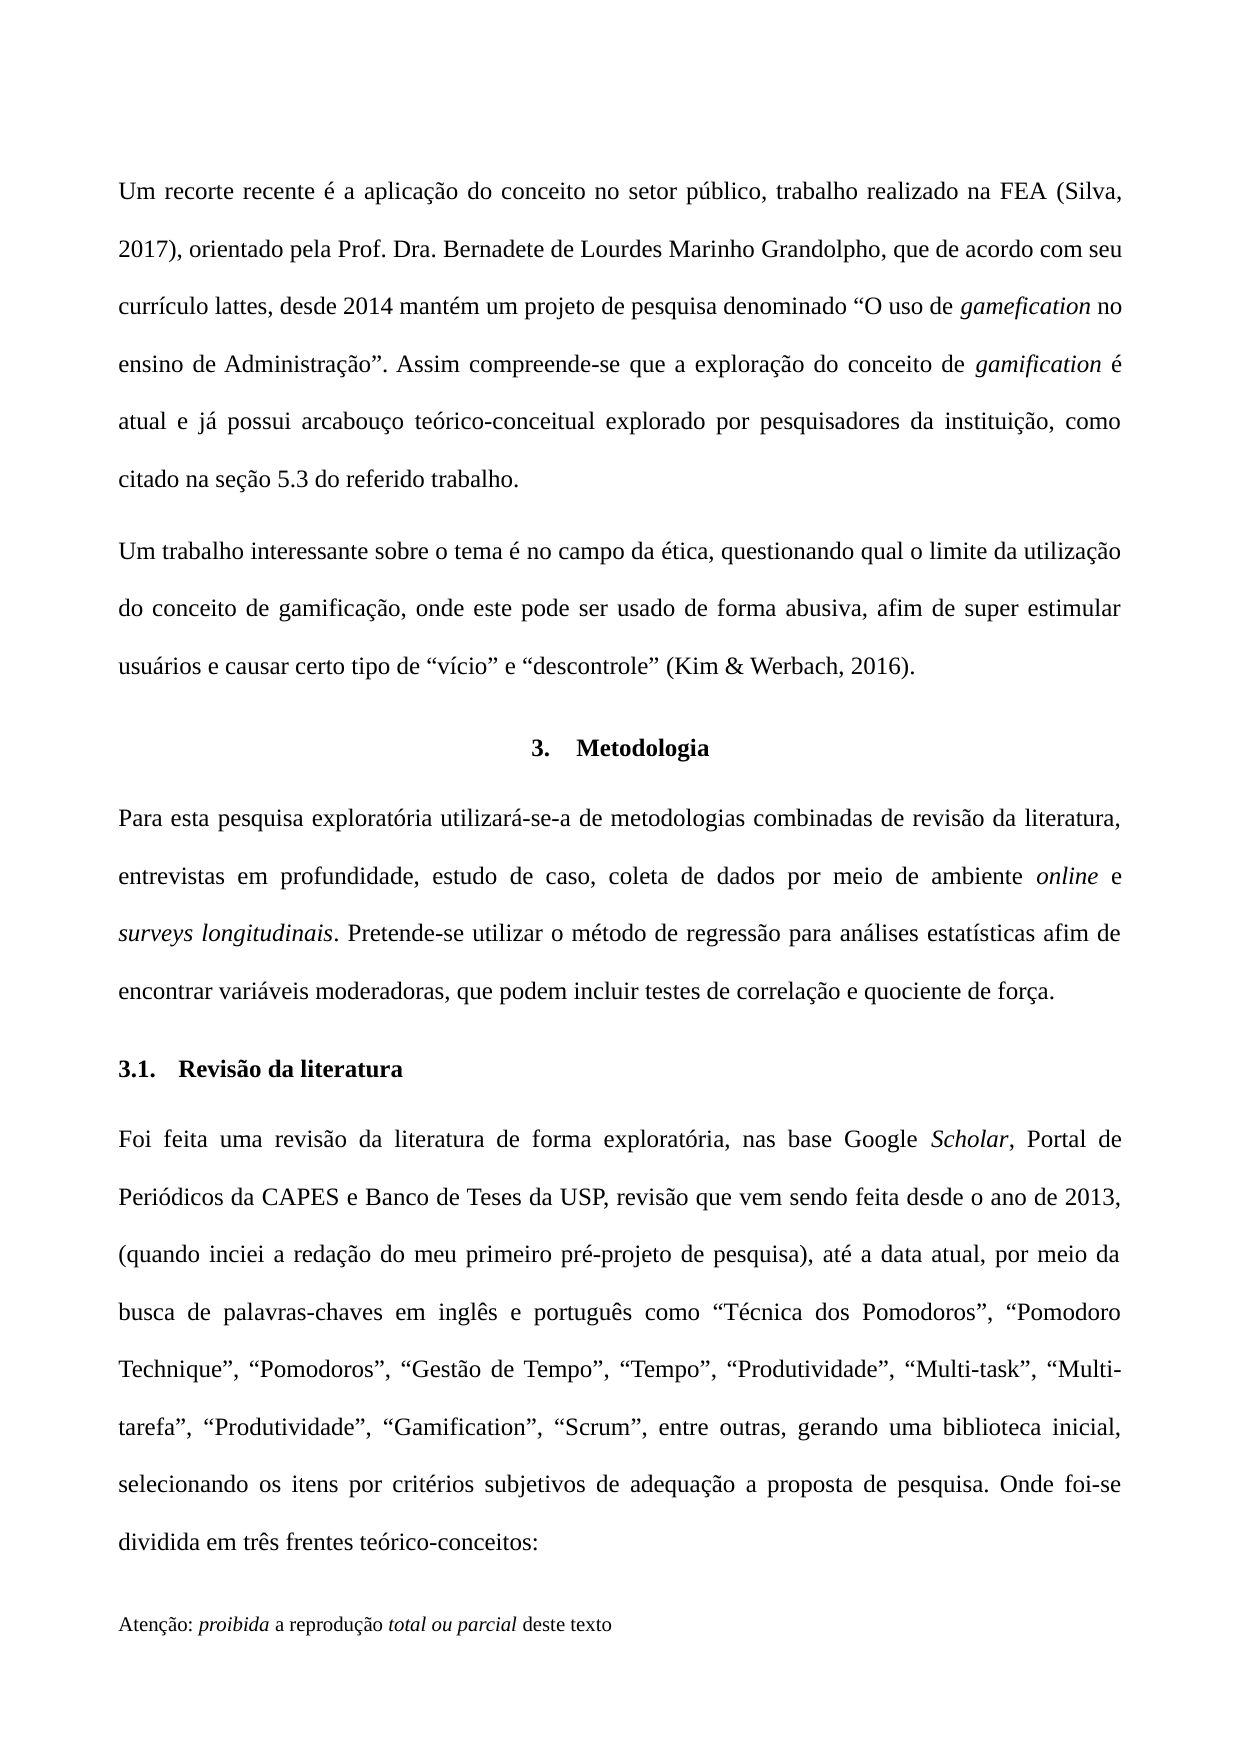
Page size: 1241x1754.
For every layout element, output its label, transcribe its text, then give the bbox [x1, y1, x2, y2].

text Foi feita uma revisão da literatura de forma exploratória, nas base Google Scholar, Portal de Periódicos da CAPES e Banco de Teses da USP, revisão que vem sendo feita desde o ano de 2013, (quando inciei a redação do meu primeiro pré-projeto de pesquisa), até a data atual, por meio da busca de palavras-chaves em inglês e português como “Técnica dos Pomodoros”, “Pomodoro Technique”, “Pomodoros”, “Gestão de Tempo”, “Tempo”, “Produtividade”, “Multi-task”, “Multi-tarefa”, “Produtividade”, “Gamification”, “Scrum”, entre outras, gerando uma biblioteca inicial, selecionando os itens por critérios subjetivos de adequação a proposta de pesquisa. Onde foi-se dividida em três frentes teórico-conceitos: [118, 1124, 1122, 1556]
subtitle Metodologia [118, 733, 1122, 762]
text Um recorte recente é a aplicação do conceito no setor público, trabalho realizado na FEA (Silva, 2017), orientado pela Prof. Dra. Bernadete de Lourdes Marinho Grandolpho, que de acordo com seu currículo lattes, desde 2014 mantém um projeto de pesquisa denominado “O uso de gamefication no ensino de Administração”. Assim compreende-se que a exploração do conceito de gamification é atual e já possui arcabouço teórico-conceitual explorado por pesquisadores da instituição, como citado na seção 5.3 do referido trabalho. [118, 176, 1122, 493]
text Um trabalho interessante sobre o tema é no campo da ética, questionando qual o limite da utilização do conceito de gamificação, onde este pode ser usado de forma abusiva, afim de super estimular usuários e causar certo tipo de “vício” e “descontrole” (Kim & Werbach, 2016). [118, 536, 1122, 680]
text Para esta pesquisa exploratória utilizará-se-a de metodologias combinadas de revisão da literatura, entrevistas em profundidade, estudo de caso, coleta de dados por meio de ambiente online e surveys longitudinais. Pretende-se utilizar o método de regressão para análises estatísticas afim de encontrar variáveis moderadoras, que podem incluir testes de correlação e quociente de força. [118, 803, 1122, 1005]
subtitle Revisão da literatura [118, 1054, 1122, 1083]
